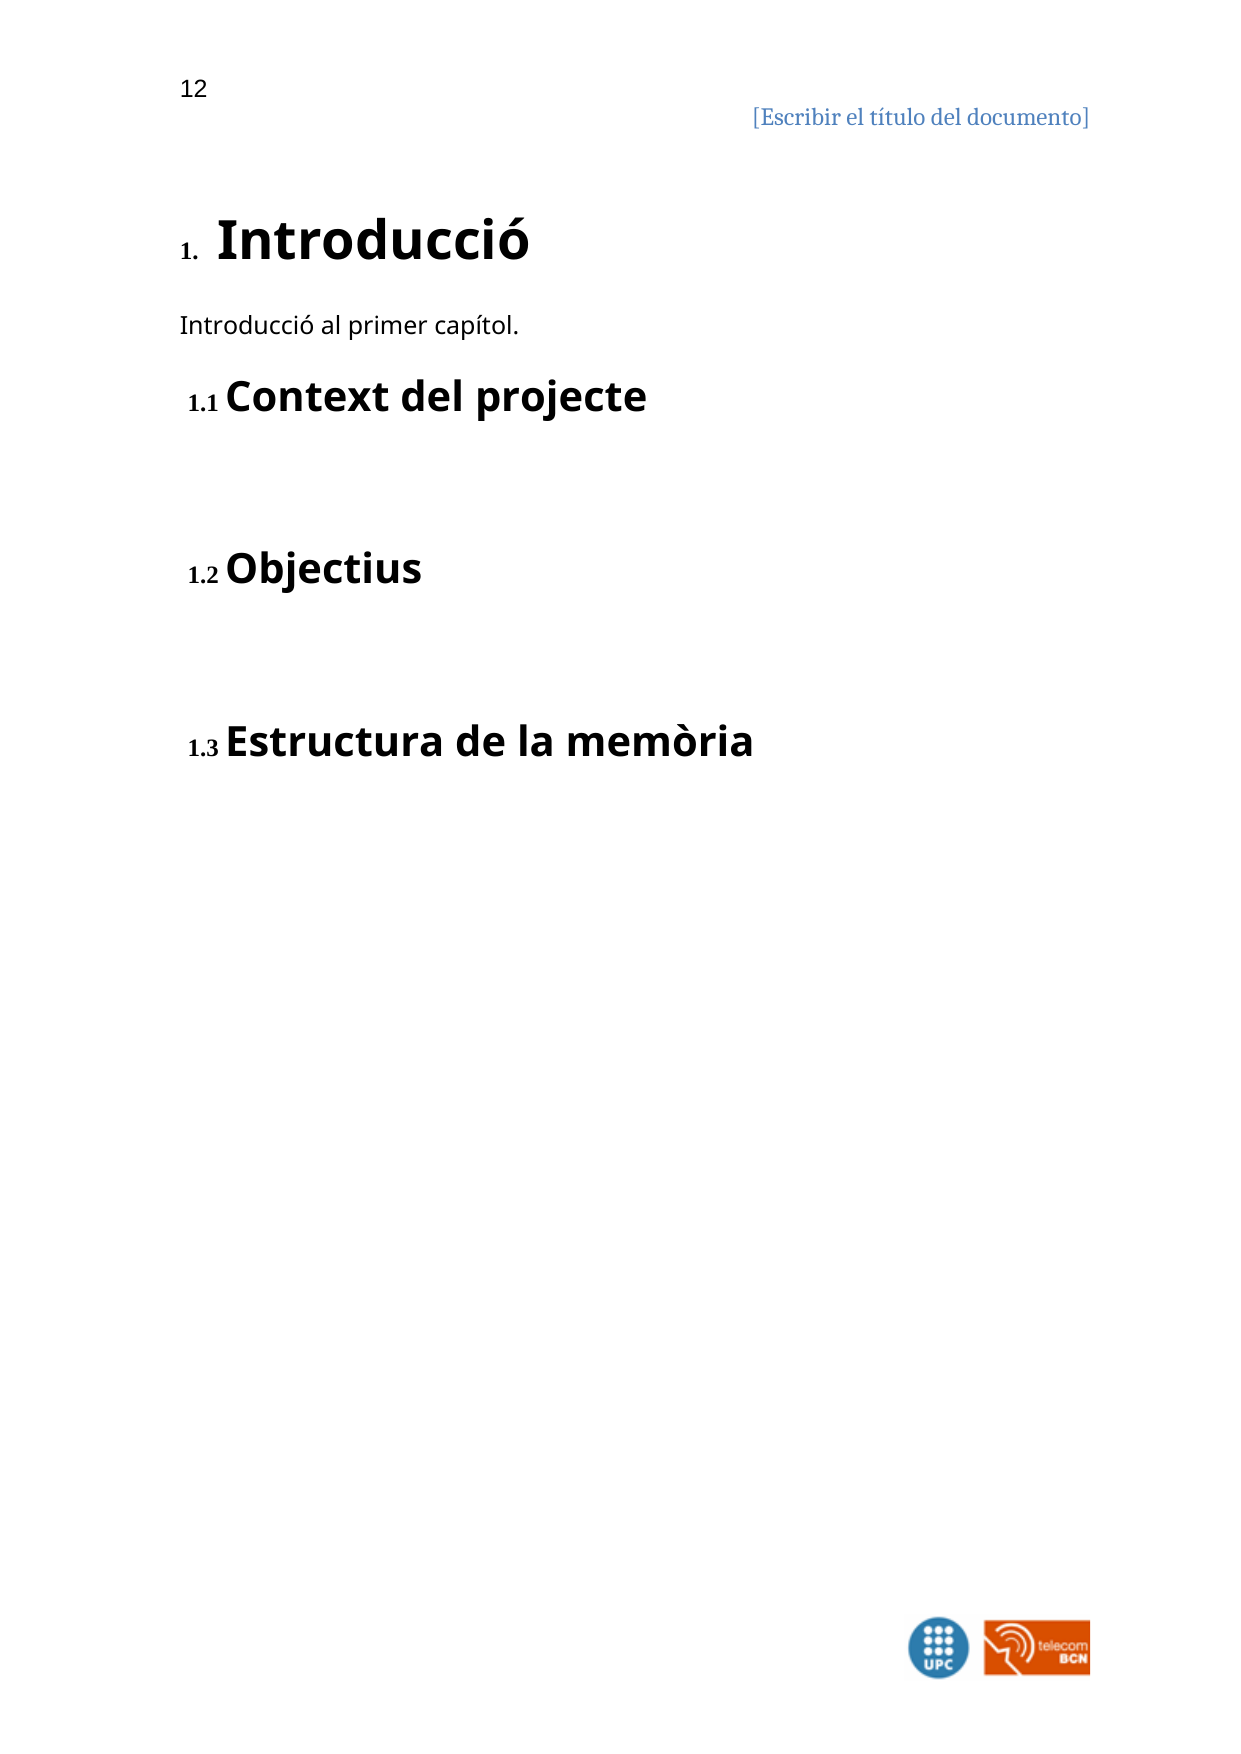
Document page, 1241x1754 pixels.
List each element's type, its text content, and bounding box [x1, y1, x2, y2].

subtitle Estructura de la memòria [187, 711, 1090, 768]
text Introducció al primer capítol. [150, 307, 1090, 341]
picture [904, 1614, 1091, 1681]
subtitle Objectius [187, 539, 1090, 596]
subtitle Introducció [179, 202, 1090, 275]
subtitle Context del projecte [187, 367, 1090, 424]
